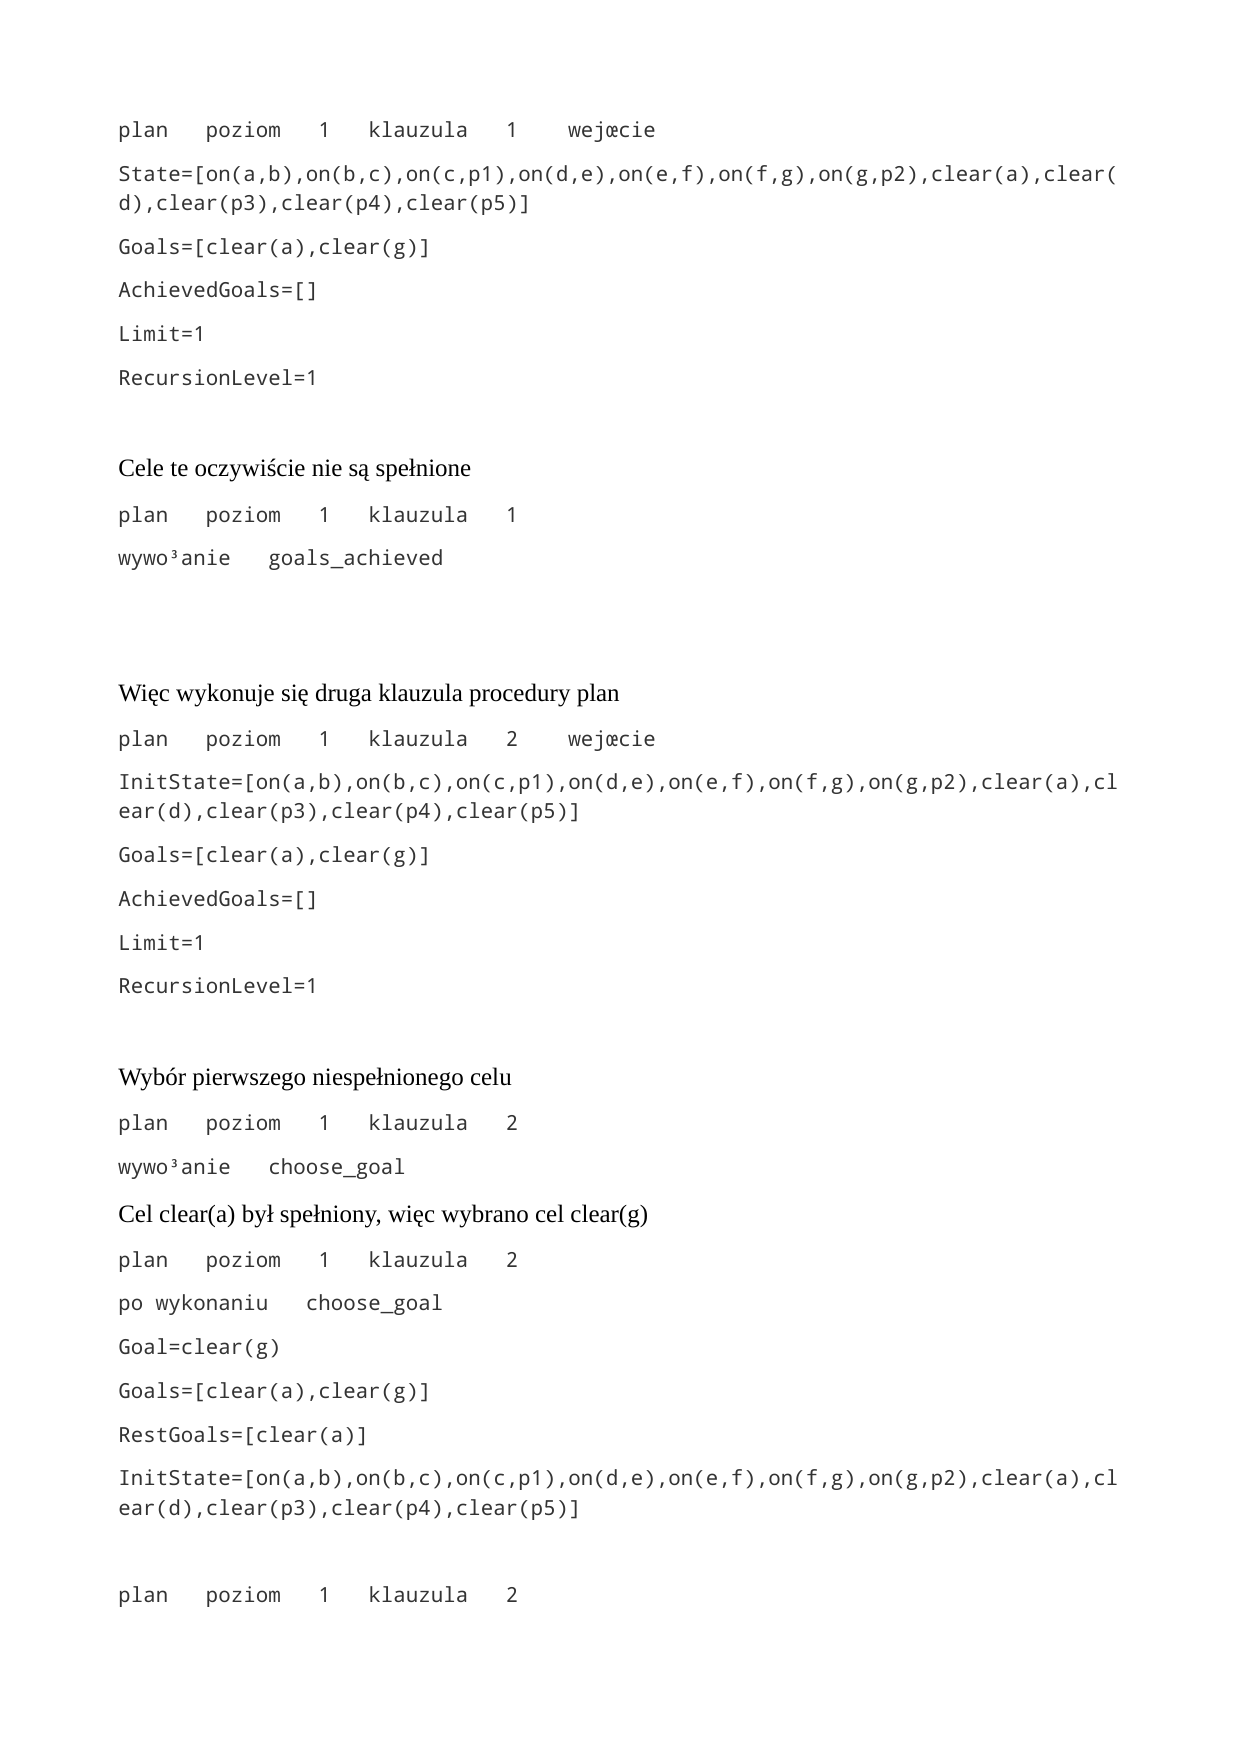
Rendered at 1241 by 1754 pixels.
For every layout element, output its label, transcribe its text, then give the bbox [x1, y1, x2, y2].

text Limit=1 [118, 322, 1122, 347]
text InitState=[on(a,b),on(b,c),on(c,p1),on(d,e),on(e,f),on(f,g),on(g,p2),clear(a),clear(d),clear(p3),clear(p4),clear(p5)] [118, 770, 1122, 824]
text Goals=[clear(a),clear(g)] [118, 235, 1122, 259]
text plan poziom 1 klauzula 2 [118, 1248, 1122, 1272]
text Cele te oczywiście nie są spełnione [118, 453, 1122, 482]
text Limit=1 [118, 931, 1122, 955]
text plan poziom 1 klauzula 1 wejœcie [118, 118, 1122, 142]
text Więc wykonuje się druga klauzula procedury plan [118, 678, 1122, 706]
text wywo³anie choose_goal [118, 1155, 1122, 1179]
text Wybór pierwszego niespełnionego celu [118, 1062, 1122, 1091]
text InitState=[on(a,b),on(b,c),on(c,p1),on(d,e),on(e,f),on(f,g),on(g,p2),clear(a),clear(d),clear(p3),clear(p4),clear(p5)] [118, 1466, 1122, 1520]
text RecursionLevel=1 [118, 974, 1122, 999]
text plan poziom 1 klauzula 2 [118, 1111, 1122, 1136]
text plan poziom 1 klauzula 2 [118, 1583, 1122, 1607]
text Goal=clear(g) [118, 1335, 1122, 1359]
text RecursionLevel=1 [118, 366, 1122, 390]
text wywo³anie goals_achieved [118, 546, 1122, 571]
text po wykonaniu choose_goal [118, 1291, 1122, 1316]
text Cel clear(a) był spełniony, więc wybrano cel clear(g) [118, 1199, 1122, 1227]
text plan poziom 1 klauzula 1 [118, 503, 1122, 527]
text Goals=[clear(a),clear(g)] [118, 843, 1122, 868]
text State=[on(a,b),on(b,c),on(c,p1),on(d,e),on(e,f),on(f,g),on(g,p2),clear(a),clear(d),clear(p3),clear(p4),clear(p5)] [118, 162, 1122, 215]
text Goals=[clear(a),clear(g)] [118, 1379, 1122, 1403]
text AchievedGoals=[] [118, 278, 1122, 303]
text plan poziom 1 klauzula 2 wejœcie [118, 727, 1122, 751]
text RestGoals=[clear(a)] [118, 1423, 1122, 1447]
text AchievedGoals=[] [118, 887, 1122, 911]
